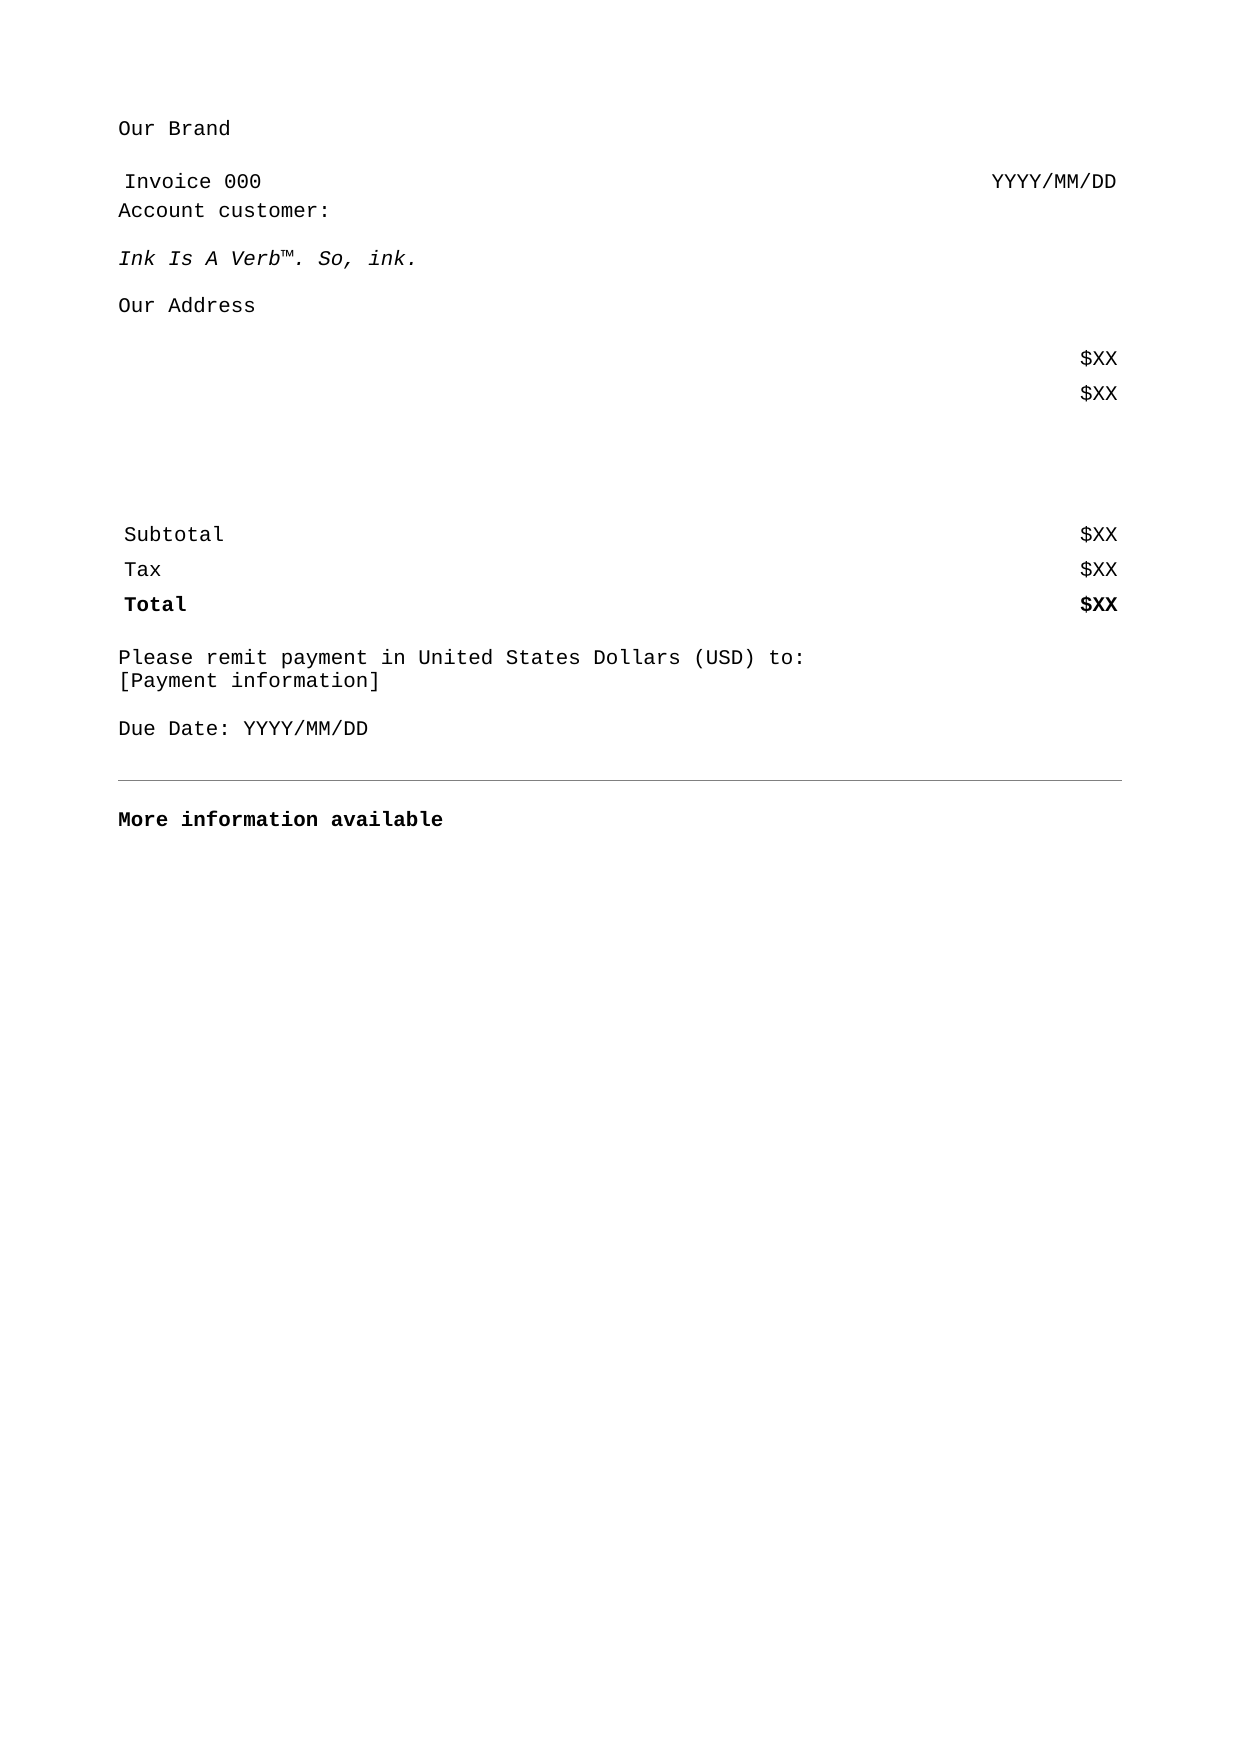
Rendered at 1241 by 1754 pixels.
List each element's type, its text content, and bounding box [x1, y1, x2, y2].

text [Payment information] [118, 671, 1122, 718]
text Due Date: YYYY/MM/DD [118, 718, 1122, 741]
text Our Brand [118, 118, 1122, 142]
text Please remit payment in United States Dollars (USD) to: [118, 647, 1122, 671]
table_cell Total [118, 588, 952, 623]
table_cell [118, 378, 952, 413]
text Our Address [118, 295, 1122, 319]
table_header [118, 343, 952, 377]
table_header Invoice 000 [118, 165, 620, 201]
table_cell $XX [953, 518, 1123, 553]
table_cell [118, 448, 952, 483]
text Account customer: [118, 201, 1122, 224]
text Ink Is A Verb™. So, ink. [118, 248, 1122, 271]
table_cell $XX [953, 553, 1123, 588]
table_cell [118, 483, 952, 518]
table_cell $XX [953, 378, 1123, 413]
table_cell Tax [118, 553, 952, 588]
table_cell $XX [953, 588, 1123, 623]
table_header $XX [953, 343, 1123, 377]
table_cell [953, 448, 1123, 483]
table_cell [953, 413, 1123, 448]
text More information available [118, 809, 1122, 833]
table_header YYYY/MM/DD [620, 165, 1122, 201]
table_cell [118, 413, 952, 448]
table_cell Subtotal [118, 518, 952, 553]
table_cell [953, 483, 1123, 518]
